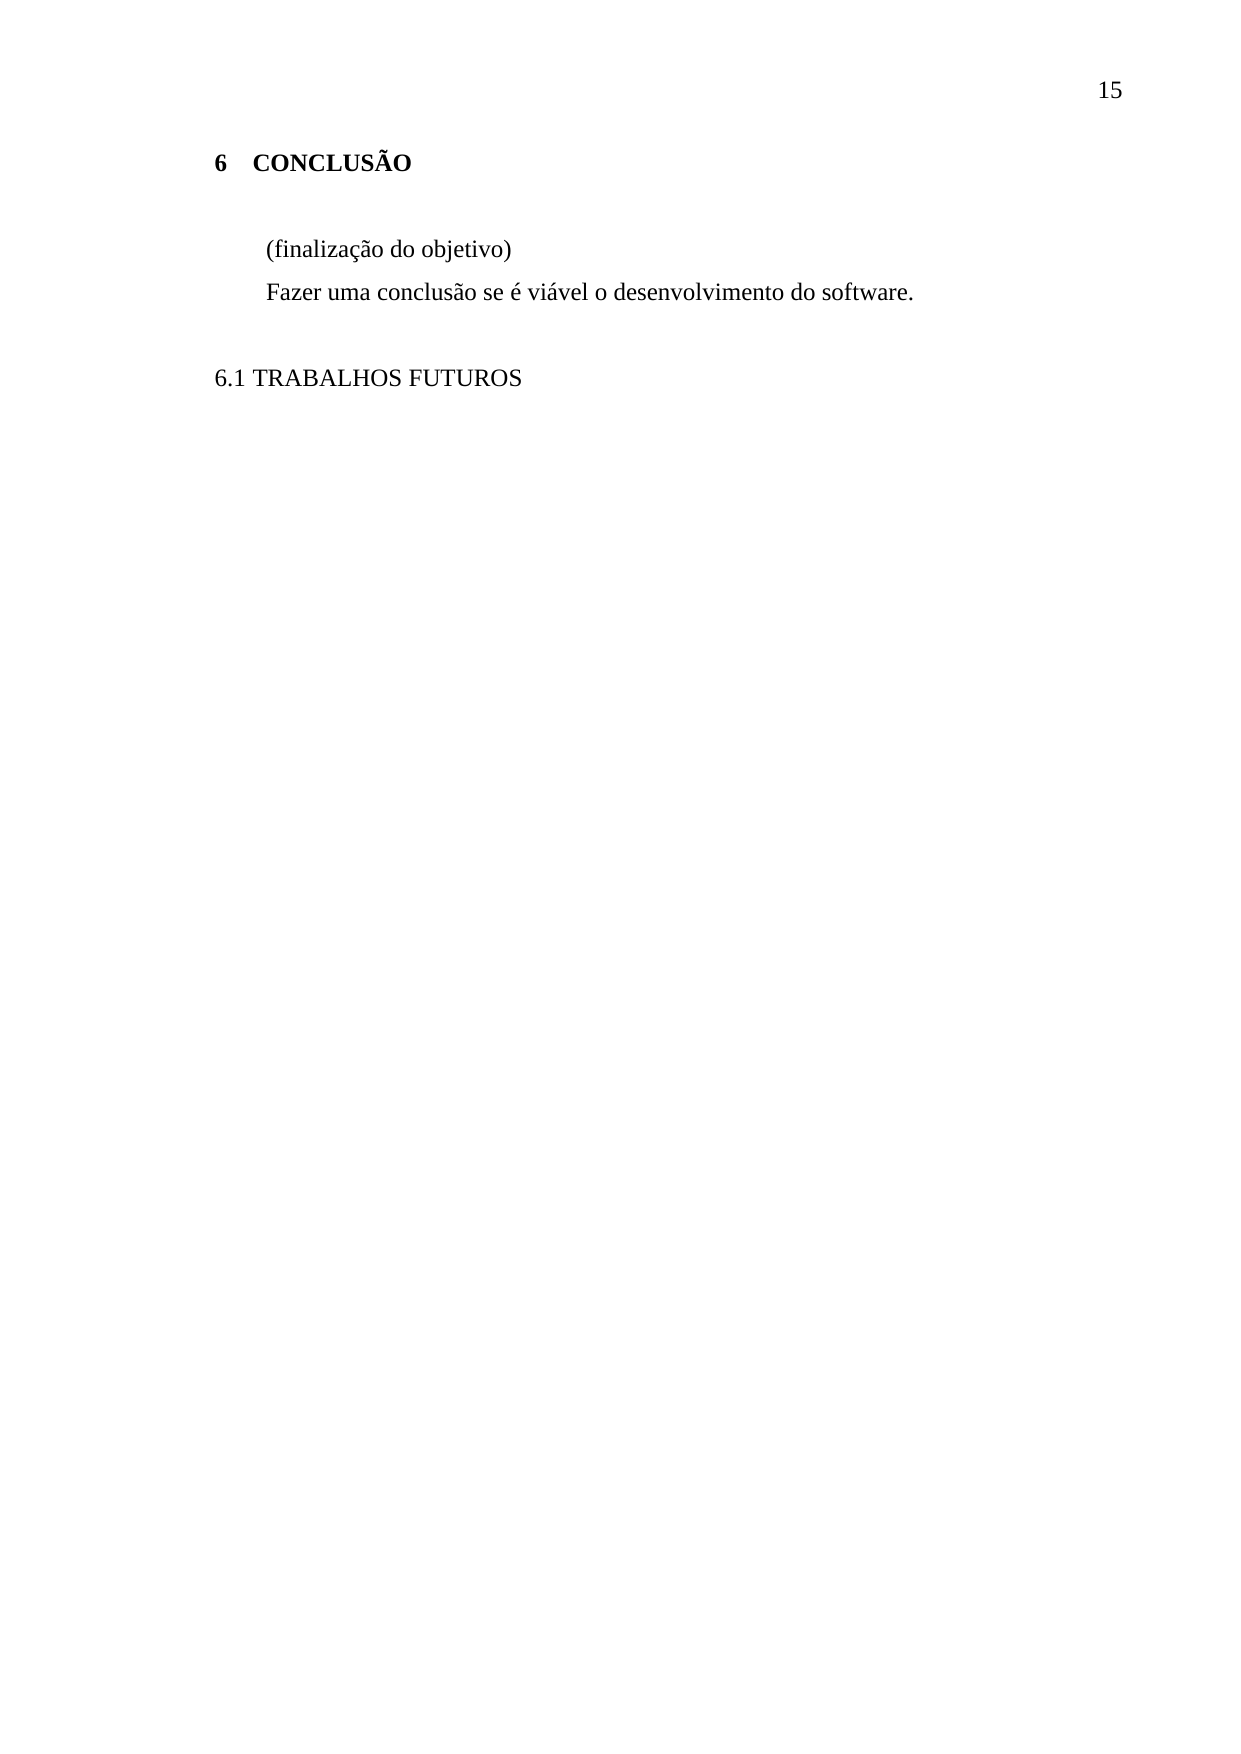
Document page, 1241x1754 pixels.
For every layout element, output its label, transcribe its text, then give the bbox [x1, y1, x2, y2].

text Fazer uma conclusão se é viável o desenvolvimento do software. [177, 277, 1122, 306]
subtitle CONCLUSÃO [214, 148, 1122, 176]
text (finalização do objetivo) [177, 234, 1122, 263]
subtitle TRABALHOS FUTUROS [214, 363, 1122, 392]
